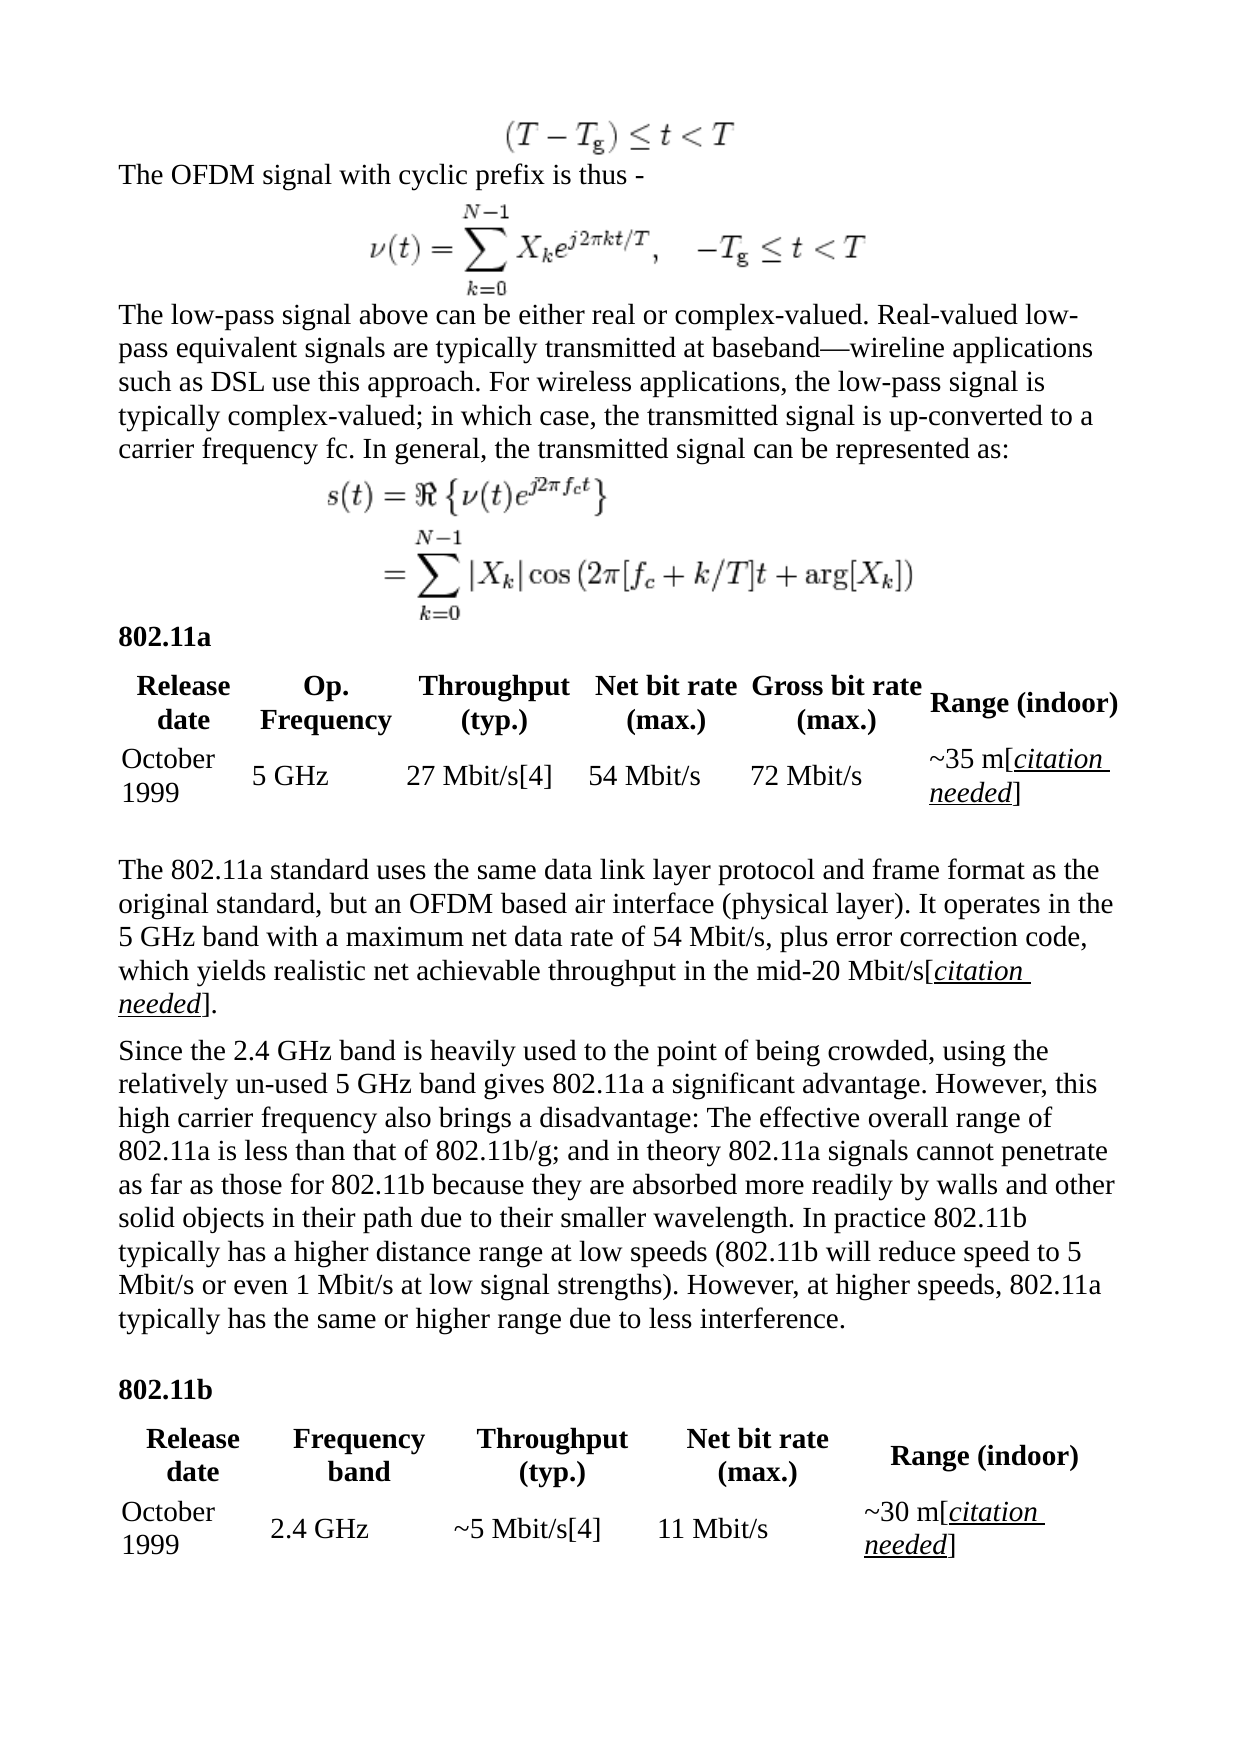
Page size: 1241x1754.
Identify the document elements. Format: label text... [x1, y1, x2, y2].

table_header Release date [118, 1418, 267, 1491]
table_cell 54 Mbit/s [585, 738, 747, 811]
table_header Range (indoor) [861, 1418, 1108, 1491]
text The OFDM signal with cyclic prefix is thus - [118, 118, 1122, 191]
table_header Throughput (typ.) [403, 665, 585, 738]
table_header Net bit rate (max.) [585, 665, 747, 738]
text The low-pass signal above can be either real or complex-valued. Real-valued low-pass equivalent signals are typically transmitted at baseband—wireline applications such as DSL use this approach. For wireless applications, the low-pass signal is typically complex-valued; in which case, the transmitted signal is up-converted to a carrier frequency fc. In general, the transmitted signal can be represented as: [118, 203, 1122, 465]
text Since the 2.4 GHz band is heavily used to the point of being crowded, using the relatively un-used 5 GHz band gives 802.11a a significant advantage. However, this high carrier frequency also brings a disadvantage: The effective overall range of 802.11a is less than that of 802.11b/g; and in theory 802.11a signals cannot penetrate as far as those for 802.11b because they are absorbed more readily by walls and other solid objects in their path due to their smaller wavelength. In practice 802.11b typically has a higher distance range at low speeds (802.11b will reduce speed to 5 Mbit/s or even 1 Mbit/s at low signal strengths). However, at higher speeds, 802.11a typically has the same or higher range due to less interference. [118, 1033, 1122, 1334]
table_header Op. Frequency [249, 665, 403, 738]
table_cell October 1999 [118, 1491, 267, 1564]
table_cell ~5 Mbit/s[4] [451, 1491, 654, 1564]
subtitle 802.11a [118, 502, 1122, 653]
table_cell ~35 m[citation needed] [926, 738, 1122, 811]
picture [501, 118, 739, 158]
table_cell 72 Mbit/s [747, 738, 926, 811]
subtitle 802.11b [118, 1372, 1122, 1406]
table_cell 2.4 GHz [267, 1491, 451, 1564]
text The 802.11a standard uses the same data link layer protocol and frame format as the original standard, but an OFDM based air interface (physical layer). It operates in the 5 GHz band with a maximum net data rate of 54 Mbit/s, plus error correction code, which yields realistic net achievable throughput in the mid-20 Mbit/s[citation needed]. [118, 852, 1122, 1020]
table_header Range (indoor) [926, 665, 1122, 738]
table_cell 11 Mbit/s [654, 1491, 861, 1564]
table_cell 5 GHz [249, 738, 403, 811]
table_header Net bit rate (max.) [654, 1418, 861, 1491]
table_header Release date [118, 665, 249, 738]
table_cell October 1999 [118, 738, 249, 811]
table_cell ~30 m[citation needed] [861, 1491, 1108, 1564]
picture [327, 477, 913, 620]
table_header Frequency band [267, 1418, 451, 1491]
picture [368, 203, 872, 297]
table_cell 27 Mbit/s[4] [403, 738, 585, 811]
table_header Gross bit rate (max.) [747, 665, 926, 738]
table_header Throughput (typ.) [451, 1418, 654, 1491]
